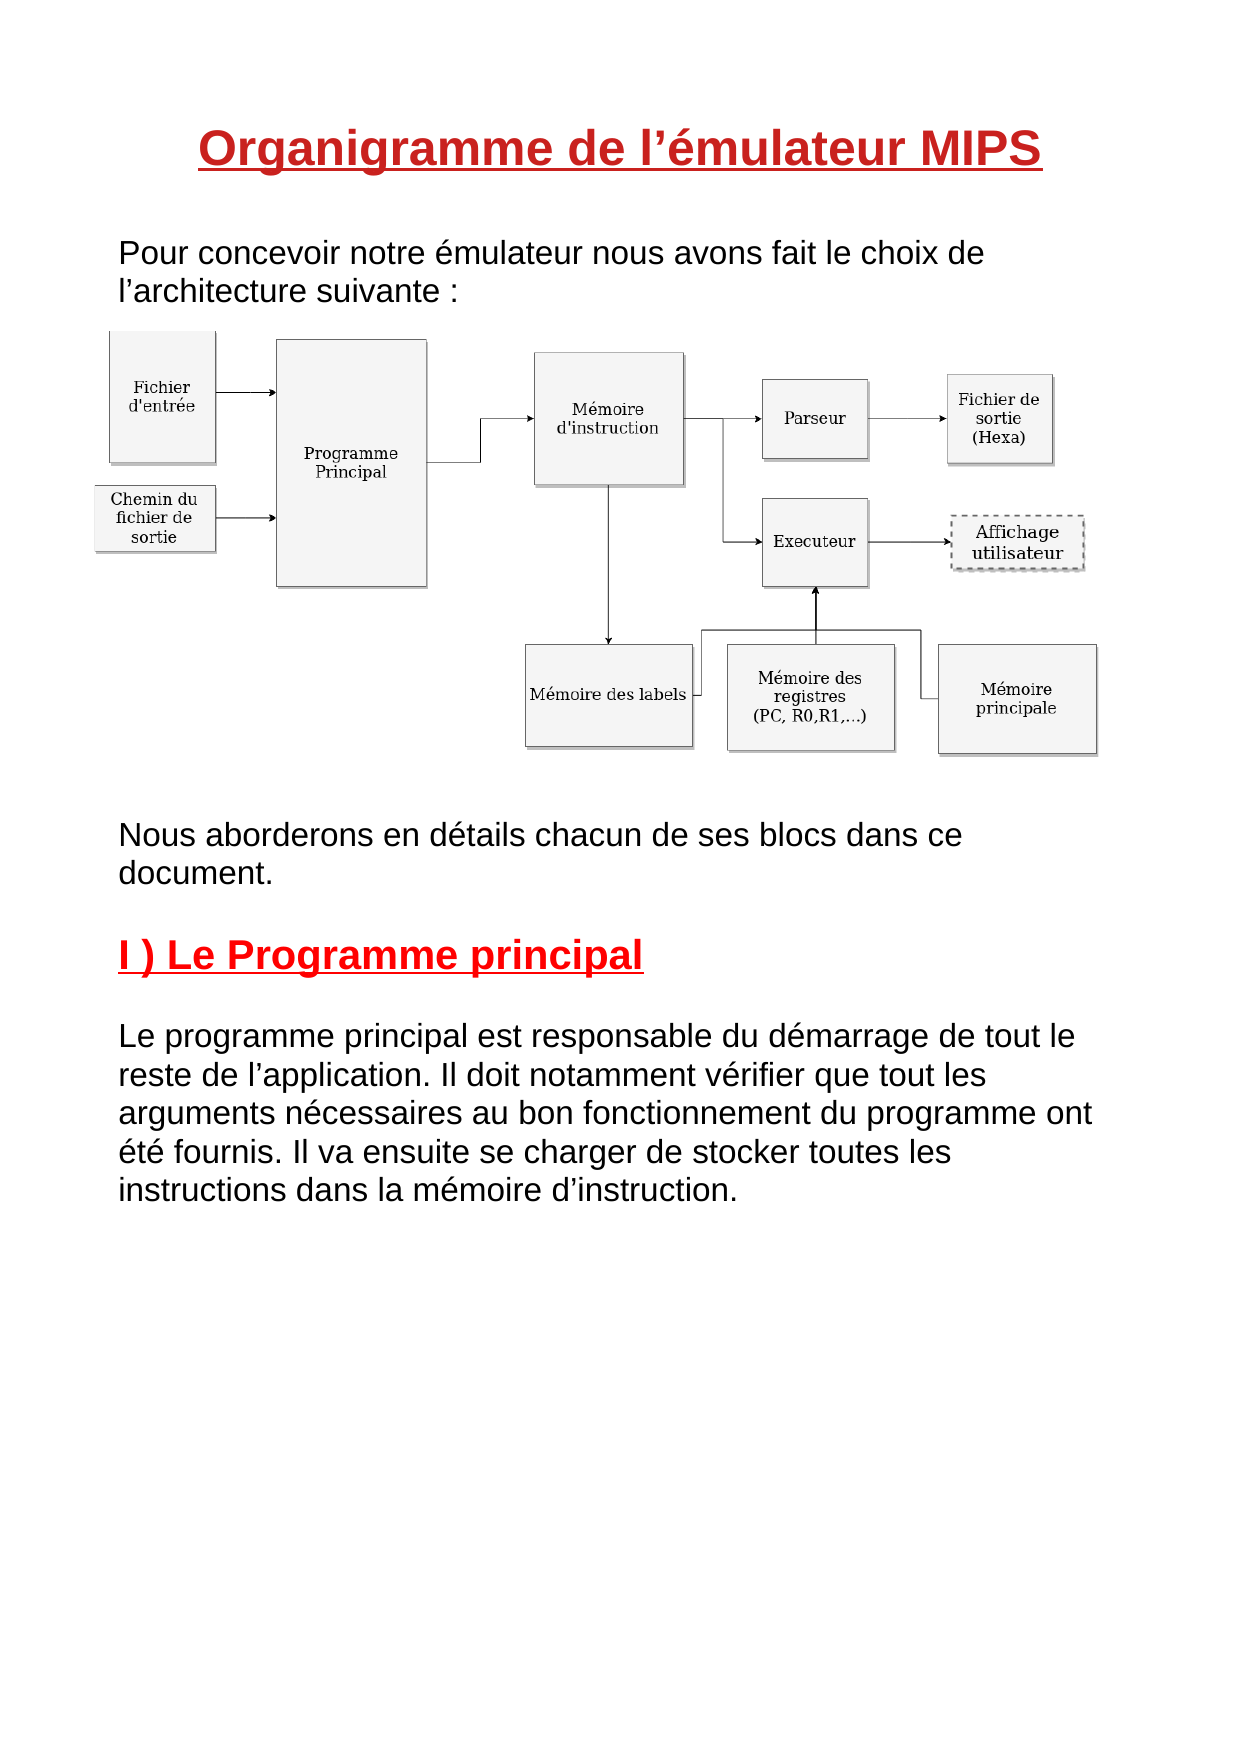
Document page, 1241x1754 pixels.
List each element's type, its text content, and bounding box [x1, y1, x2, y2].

text I ) Le Programme principal [118, 930, 1122, 978]
text Le programme principal est responsable du démarrage de tout le reste de l’application. Il doit notamment vérifier que tout les arguments nécessaires au bon fonctionnement du programme ont été fournis. Il va ensuite se charger de stocker toutes les instructions dans la mémoire d’instruction. [118, 1017, 1122, 1209]
picture [94, 331, 1099, 758]
text Pour concevoir notre émulateur nous avons fait le choix de l’architecture suivante : [118, 233, 1122, 310]
text Nous aborderons en détails chacun de ses blocs dans ce document. [118, 815, 1122, 892]
text Organigramme de l’émulateur MIPS [118, 118, 1122, 176]
